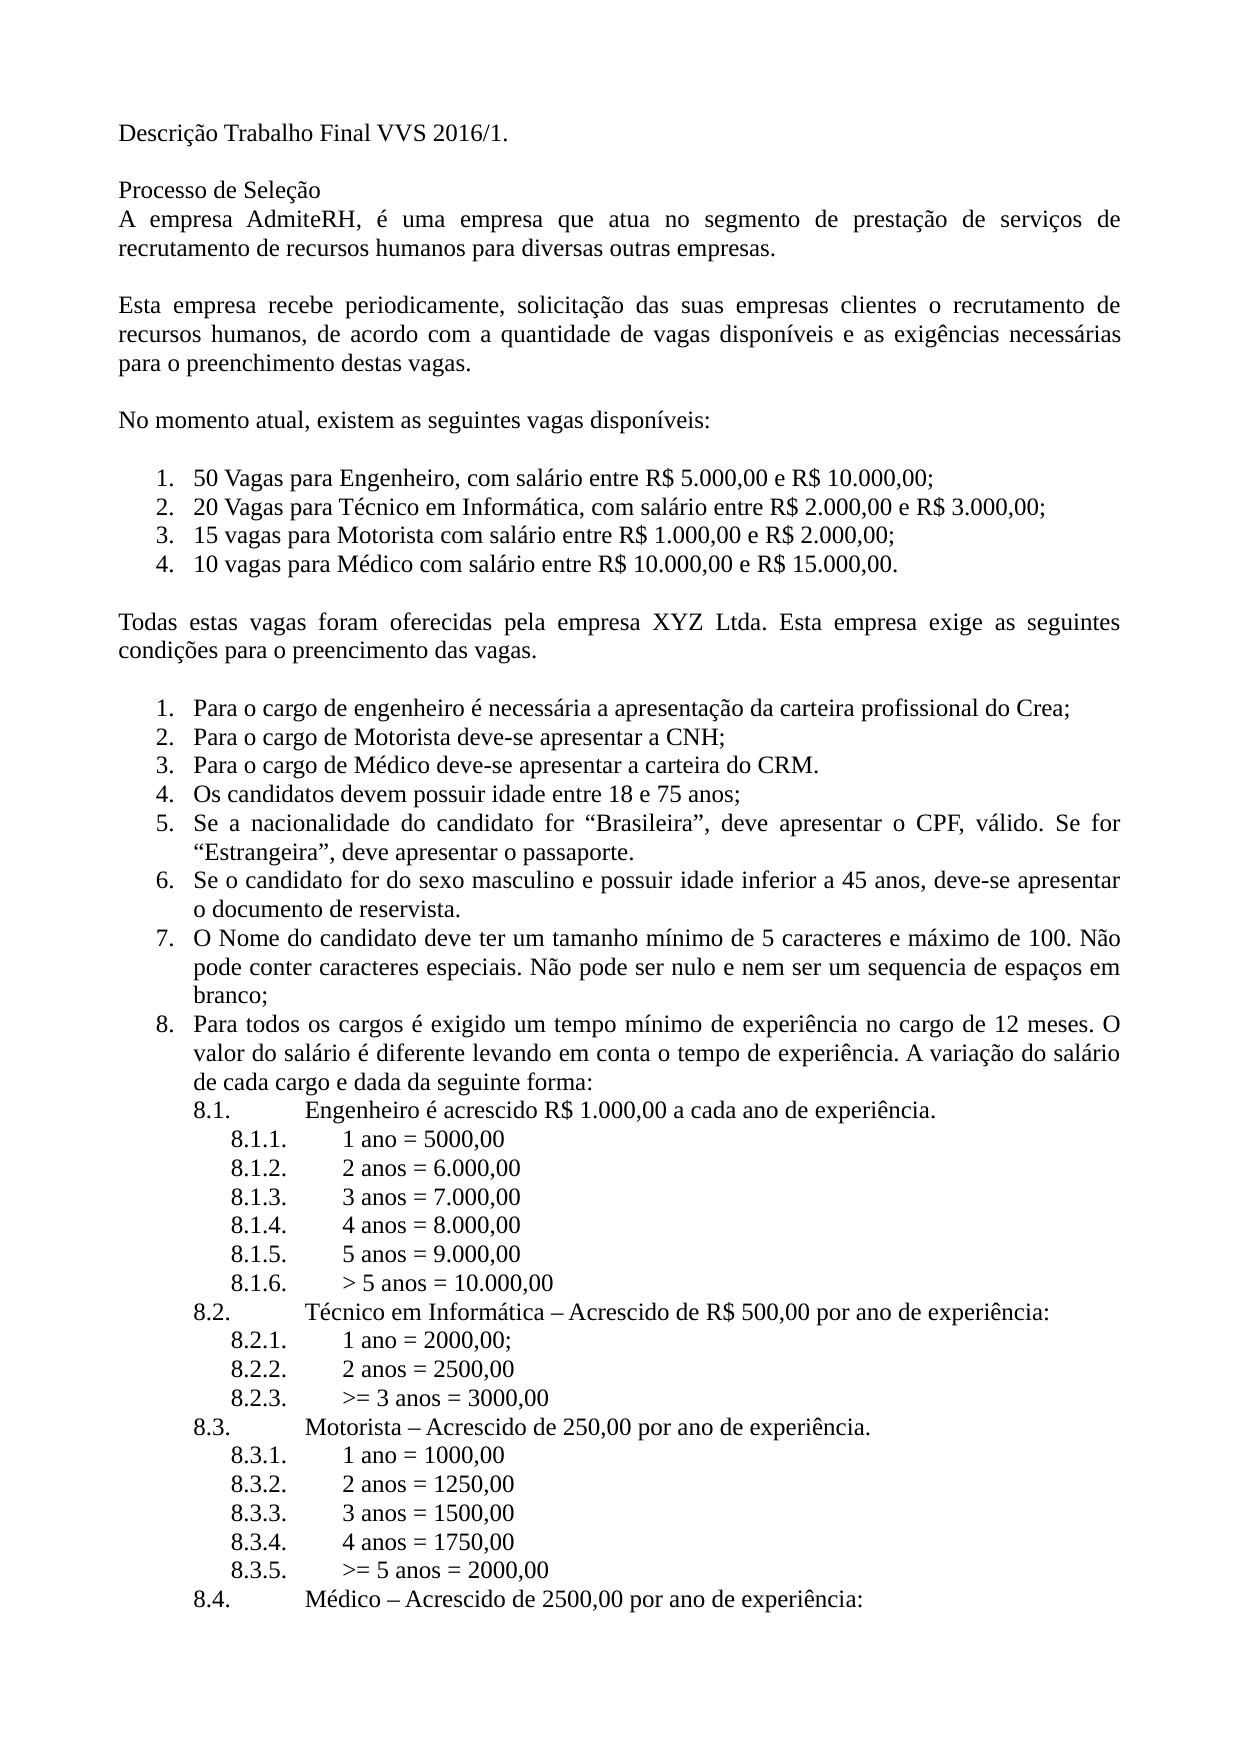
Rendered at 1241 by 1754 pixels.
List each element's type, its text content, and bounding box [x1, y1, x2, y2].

list O Nome do candidato deve ter um tamanho mínimo de 5 caracteres e máximo de 100. Não pode conter caracteres especiais. Não pode ser nulo e nem ser um sequencia de espaços em branco; [156, 923, 1122, 1009]
list 50 Vagas para Engenheiro, com salário entre R$ 5.000,00 e R$ 10.000,00; [156, 463, 1122, 492]
list 10 vagas para Médico com salário entre R$ 10.000,00 e R$ 15.000,00. [156, 549, 1122, 578]
text Processo de Seleção [118, 176, 1122, 204]
list 1 ano = 2000,00; [231, 1326, 1122, 1354]
list Técnico em Informática – Acrescido de R$ 500,00 por ano de experiência: [193, 1297, 1122, 1326]
list 2 anos = 6.000,00 [231, 1153, 1122, 1182]
list >= 5 anos = 2000,00 [231, 1556, 1122, 1584]
list Engenheiro é acrescido R$ 1.000,00 a cada ano de experiência. [193, 1096, 1122, 1124]
list Para o cargo de engenheiro é necessária a apresentação da carteira profissional do Crea; [156, 693, 1122, 722]
list > 5 anos = 10.000,00 [231, 1268, 1122, 1297]
list 5 anos = 9.000,00 [231, 1239, 1122, 1268]
text A empresa AdmiteRH, é uma empresa que atua no segmento de prestação de serviços de recrutamento de recursos humanos para diversas outras empresas. [118, 204, 1122, 262]
list 4 anos = 1750,00 [231, 1527, 1122, 1556]
list 3 anos = 7.000,00 [231, 1182, 1122, 1211]
list Se a nacionalidade do candidato for “Brasileira”, deve apresentar o CPF, válido. Se for “Estrangeira”, deve apresentar o passaporte. [156, 808, 1122, 866]
list 2 anos = 1250,00 [231, 1469, 1122, 1498]
list Motorista – Acrescido de 250,00 por ano de experiência. [193, 1412, 1122, 1441]
list Para todos os cargos é exigido um tempo mínimo de experiência no cargo de 12 meses. O valor do salário é diferente levando em conta o tempo de experiência. A variação do salário de cada cargo e dada da seguinte forma: [156, 1009, 1122, 1096]
list 3 anos = 1500,00 [231, 1498, 1122, 1527]
list Para o cargo de Motorista deve-se apresentar a CNH; [156, 722, 1122, 751]
list 2 anos = 2500,00 [231, 1354, 1122, 1383]
text Esta empresa recebe periodicamente, solicitação das suas empresas clientes o recrutamento de recursos humanos, de acordo com a quantidade de vagas disponíveis e as exigências necessárias para o preenchimento destas vagas. [118, 291, 1122, 377]
list Médico – Acrescido de 2500,00 por ano de experiência: [193, 1584, 1122, 1613]
list >= 3 anos = 3000,00 [231, 1383, 1122, 1412]
text Descrição Trabalho Final VVS 2016/1. [118, 118, 1122, 147]
text Todas estas vagas foram oferecidas pela empresa XYZ Ltda. Esta empresa exige as seguintes condições para o preencimento das vagas. [118, 607, 1122, 664]
list Para o cargo de Médico deve-se apresentar a carteira do CRM. [156, 751, 1122, 779]
list Se o candidato for do sexo masculino e possuir idade inferior a 45 anos, deve-se apresentar o documento de reservista. [156, 866, 1122, 923]
list Os candidatos devem possuir idade entre 18 e 75 anos; [156, 779, 1122, 808]
list 1 ano = 1000,00 [231, 1441, 1122, 1469]
list 1 ano = 5000,00 [231, 1124, 1122, 1153]
list 15 vagas para Motorista com salário entre R$ 1.000,00 e R$ 2.000,00; [156, 521, 1122, 549]
list 4 anos = 8.000,00 [231, 1211, 1122, 1239]
list 20 Vagas para Técnico em Informática, com salário entre R$ 2.000,00 e R$ 3.000,00; [156, 492, 1122, 521]
text No momento atual, existem as seguintes vagas disponíveis: [118, 406, 1122, 434]
